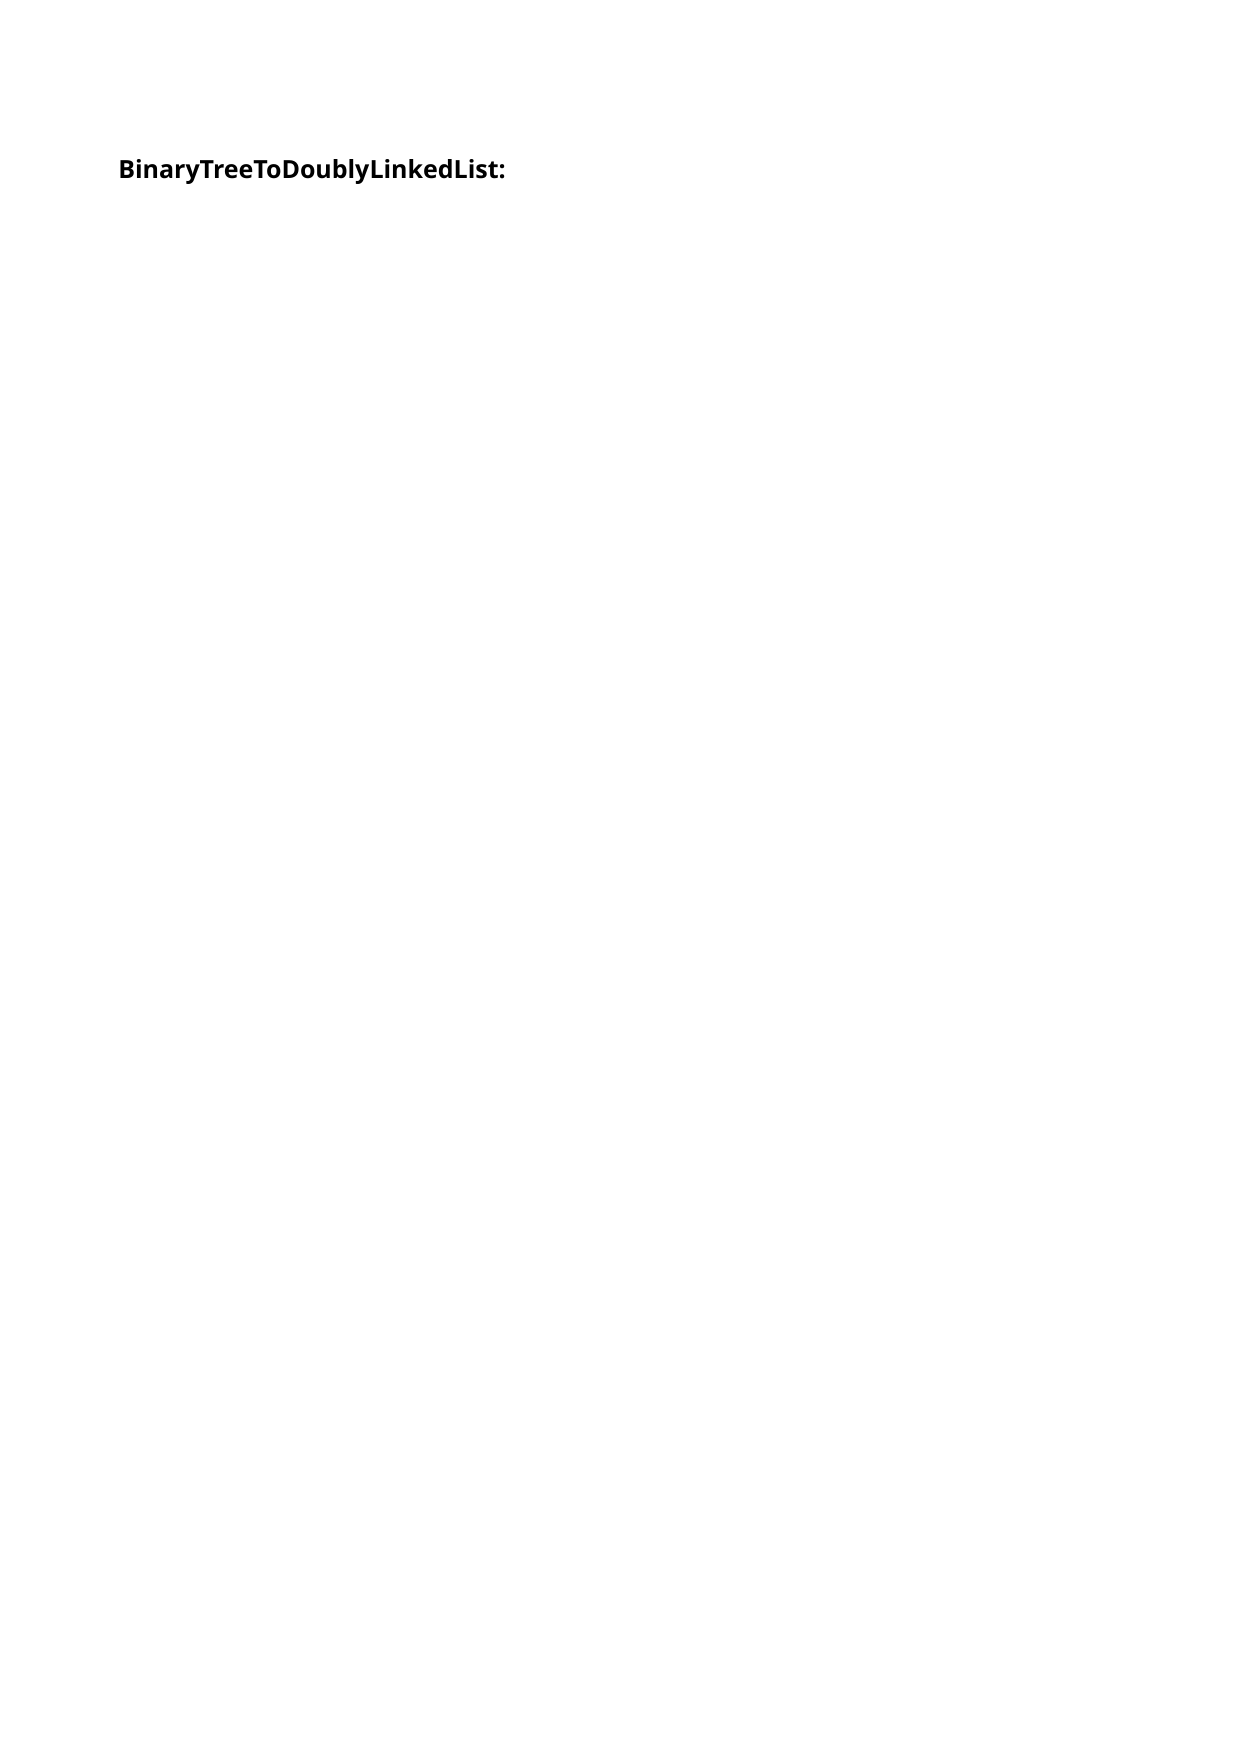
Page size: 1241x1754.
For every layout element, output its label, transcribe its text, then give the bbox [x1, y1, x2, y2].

text BinaryTreeToDoublyLinkedList: [118, 152, 1122, 186]
